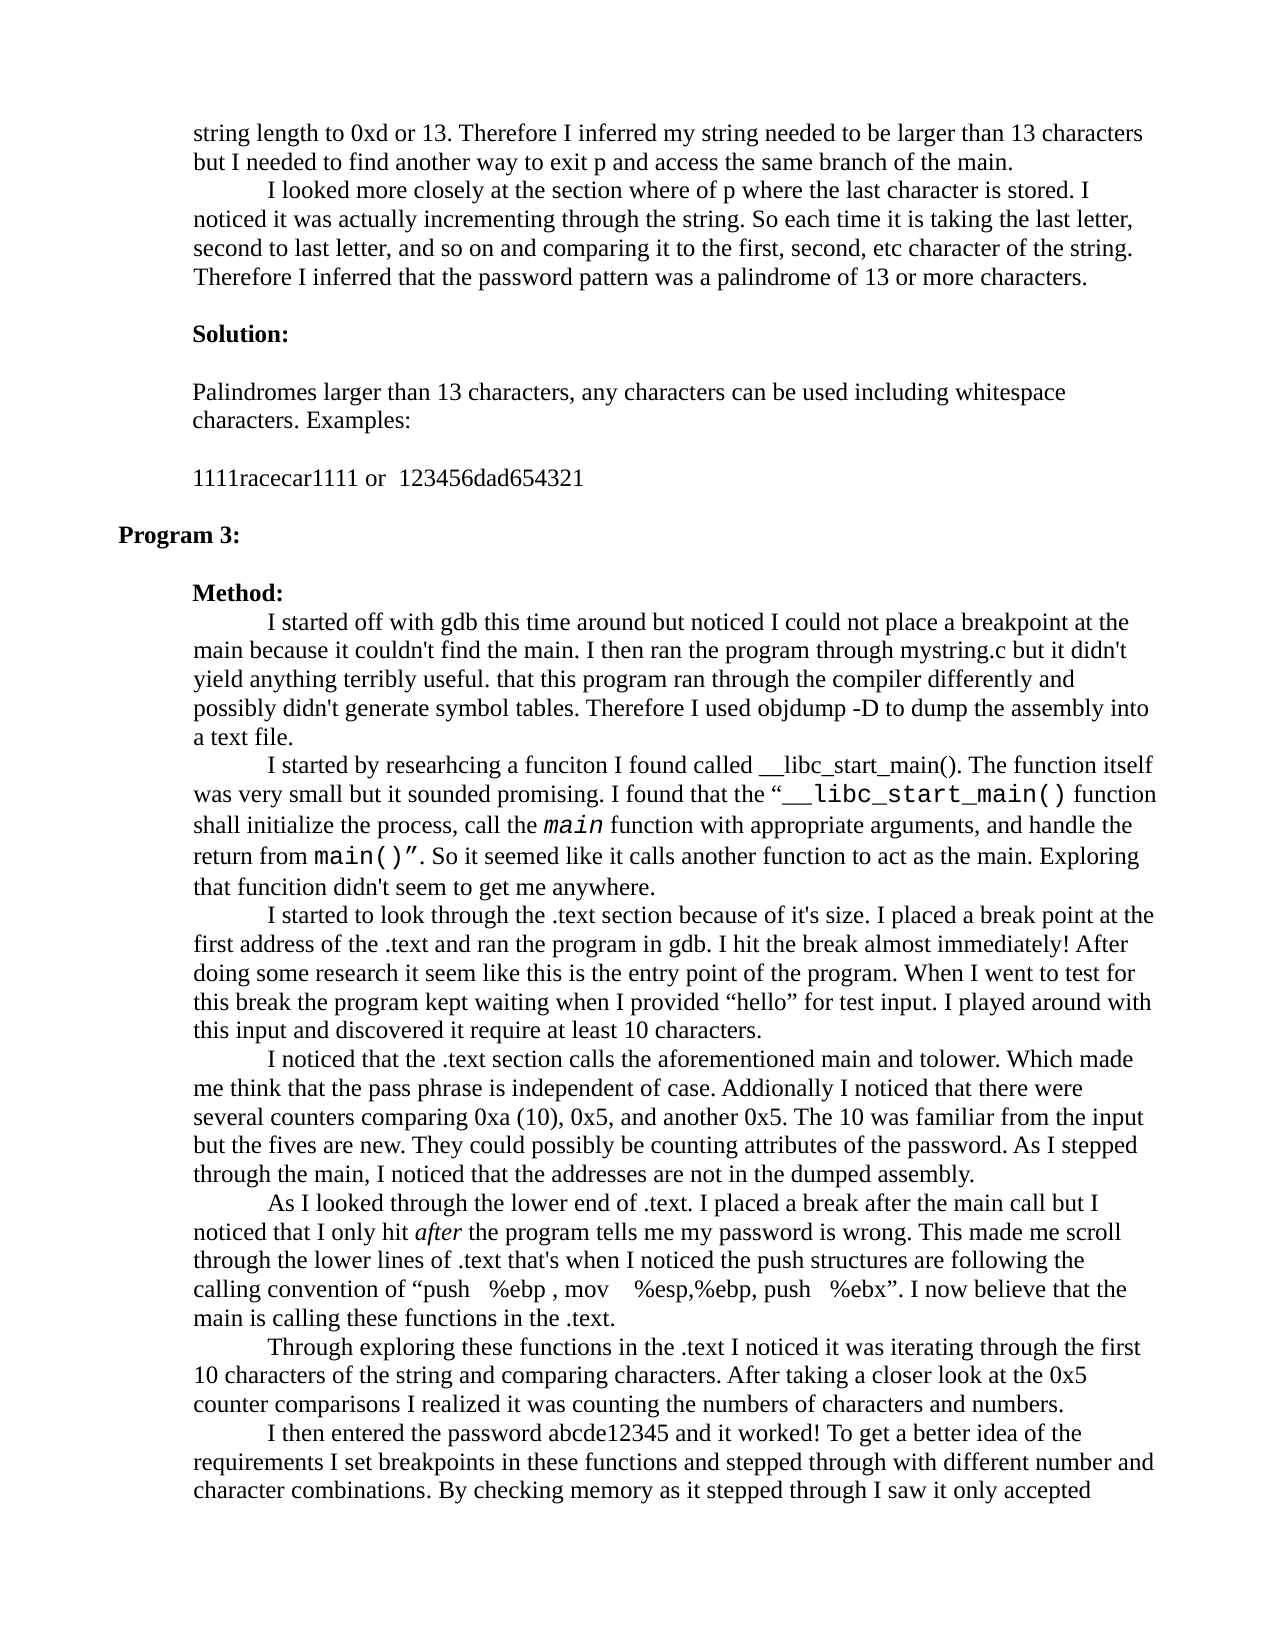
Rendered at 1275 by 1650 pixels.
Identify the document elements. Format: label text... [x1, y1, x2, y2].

text 1111racecar1111 or 123456dad654321 [118, 463, 1157, 492]
text string length to 0xd or 13. Therefore I inferred my string needed to be larger than 13 characters but I needed to find another way to exit p and access the same branch of the main. [193, 118, 1157, 176]
text Solution: [118, 319, 1157, 348]
text Method: [118, 578, 1157, 607]
text As I looked through the lower end of .text. I placed a break after the main call but I noticed that I only hit after the program tells me my password is wrong. This made me scroll through the lower lines of .text that's when I noticed the push structures are following the calling convention of “push %ebp , mov %esp,%ebp, push %ebx”. I now believe that the main is calling these functions in the .text. [193, 1188, 1157, 1332]
text I noticed that the .text section calls the aforementioned main and tolower. Which made me think that the pass phrase is independent of case. Addionally I noticed that there were several counters comparing 0xa (10), 0x5, and another 0x5. The 10 was familiar from the input but the fives are new. They could possibly be counting attributes of the password. As I stepped through the main, I noticed that the addresses are not in the dumped assembly. [193, 1044, 1157, 1188]
text Program 3: [118, 521, 1157, 549]
text I started off with gdb this time around but noticed I could not place a breakpoint at the main because it couldn't find the main. I then ran the program through mystring.c but it didn't yield anything terribly useful. that this program ran through the compiler differently and possibly didn't generate symbol tables. Therefore I used objdump -D to dump the assembly into a text file. [193, 607, 1157, 751]
text Through exploring these functions in the .text I noticed it was iterating through the first 10 characters of the string and comparing characters. After taking a closer look at the 0x5 counter comparisons I realized it was counting the numbers of characters and numbers. [193, 1332, 1157, 1418]
text Palindromes larger than 13 characters, any characters can be used including whitespace characters. Examples: [118, 377, 1157, 434]
text I looked more closely at the section where of p where the last character is stored. I noticed it was actually incrementing through the string. So each time it is taking the last letter, second to last letter, and so on and comparing it to the first, second, etc character of the string. Therefore I inferred that the password pattern was a palindrome of 13 or more characters. [193, 176, 1157, 291]
text I then entered the password abcde12345 and it worked! To get a better idea of the requirements I set breakpoints in these functions and stepped through with different number and character combinations. By checking memory as it stepped through I saw it only accepted [193, 1418, 1157, 1504]
text I started by researhcing a funciton I found called __libc_start_main(). The function itself was very small but it sounded promising. I found that the “__libc_start_main() function shall initialize the process, call the main function with appropriate arguments, and handle the return from main()”. So it seemed like it calls another function to act as the main. Exploring that funcition didn't seem to get me anywhere. [193, 751, 1157, 901]
text I started to look through the .text section because of it's size. I placed a break point at the first address of the .text and ran the program in gdb. I hit the break almost immediately! After doing some research it seem like this is the entry point of the program. When I went to test for this break the program kept waiting when I provided “hello” for test input. I played around with this input and discovered it require at least 10 characters. [193, 901, 1157, 1044]
